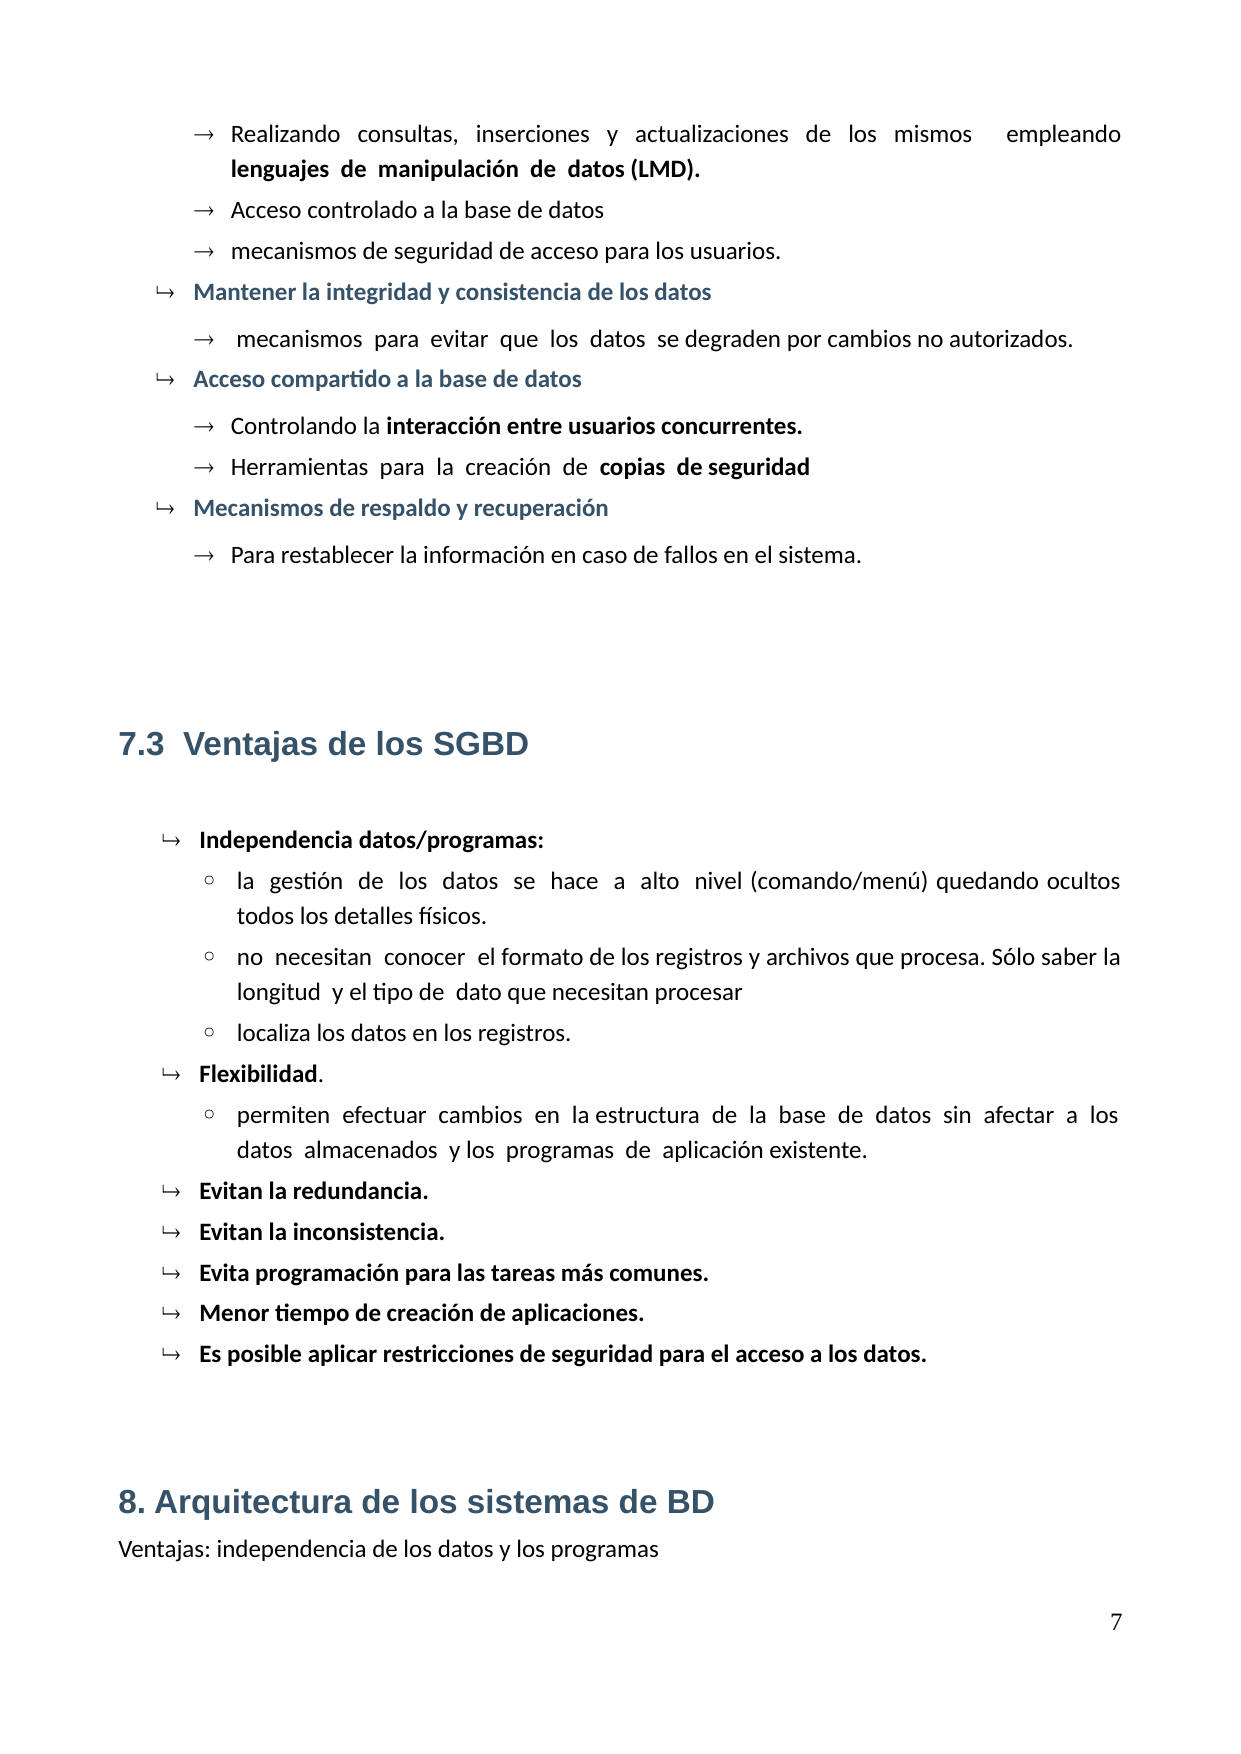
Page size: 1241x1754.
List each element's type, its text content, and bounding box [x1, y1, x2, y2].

list mecanismos de seguridad de acceso para los usuarios. [193, 235, 1122, 266]
list Mantener la integridad y consistencia de los datos [156, 276, 1122, 306]
subtitle 8. Arquitectura de los sistemas de BD [118, 1482, 1122, 1521]
list Herramientas para la creación de copias de seguridad [193, 451, 1122, 482]
list localiza los datos en los registros. [199, 1017, 1122, 1047]
list Evita programación para las tareas más comunes. [162, 1257, 1122, 1287]
list Evitan la redundancia. [162, 1175, 1122, 1205]
list Acceso controlado a la base de datos [193, 194, 1122, 224]
list Menor tiempo de creación de aplicaciones. [162, 1298, 1122, 1328]
list la gestión de los datos se hace a alto nivel (comando/menú) quedando ocultos todos los detalles físicos. [199, 865, 1122, 931]
list Flexibilidad. [162, 1058, 1122, 1088]
list mecanismos para evitar que los datos se degraden por cambios no autorizados. [193, 323, 1122, 353]
list Es posible aplicar restricciones de seguridad para el acceso a los datos. [162, 1338, 1122, 1369]
list Acceso compartido a la base de datos [156, 364, 1122, 394]
list Mecanismos de respaldo y recuperación [156, 492, 1122, 523]
list Independencia datos/programas: [162, 824, 1122, 855]
list no necesitan conocer el formato de los registros y archivos que procesa. Sólo saber la longitud y el tipo de dato que necesitan procesar [199, 941, 1122, 1007]
text Ventajas: independencia de los datos y los programas [118, 1533, 1122, 1564]
list Para restablecer la información en caso de fallos en el sistema. [193, 539, 1122, 569]
list Controlando la interacción entre usuarios concurrentes. [193, 410, 1122, 441]
list permiten efectuar cambios en la estructura de la base de datos sin afectar a los datos almacenados y los programas de aplicación existente. [199, 1099, 1122, 1164]
list Evitan la inconsistencia. [162, 1216, 1122, 1246]
subtitle 7.3 Ventajas de los SGBD [118, 724, 1122, 762]
list Realizando consultas, inserciones y actualizaciones de los mismos empleando lenguajes de manipulación de datos (LMD). [193, 118, 1122, 184]
